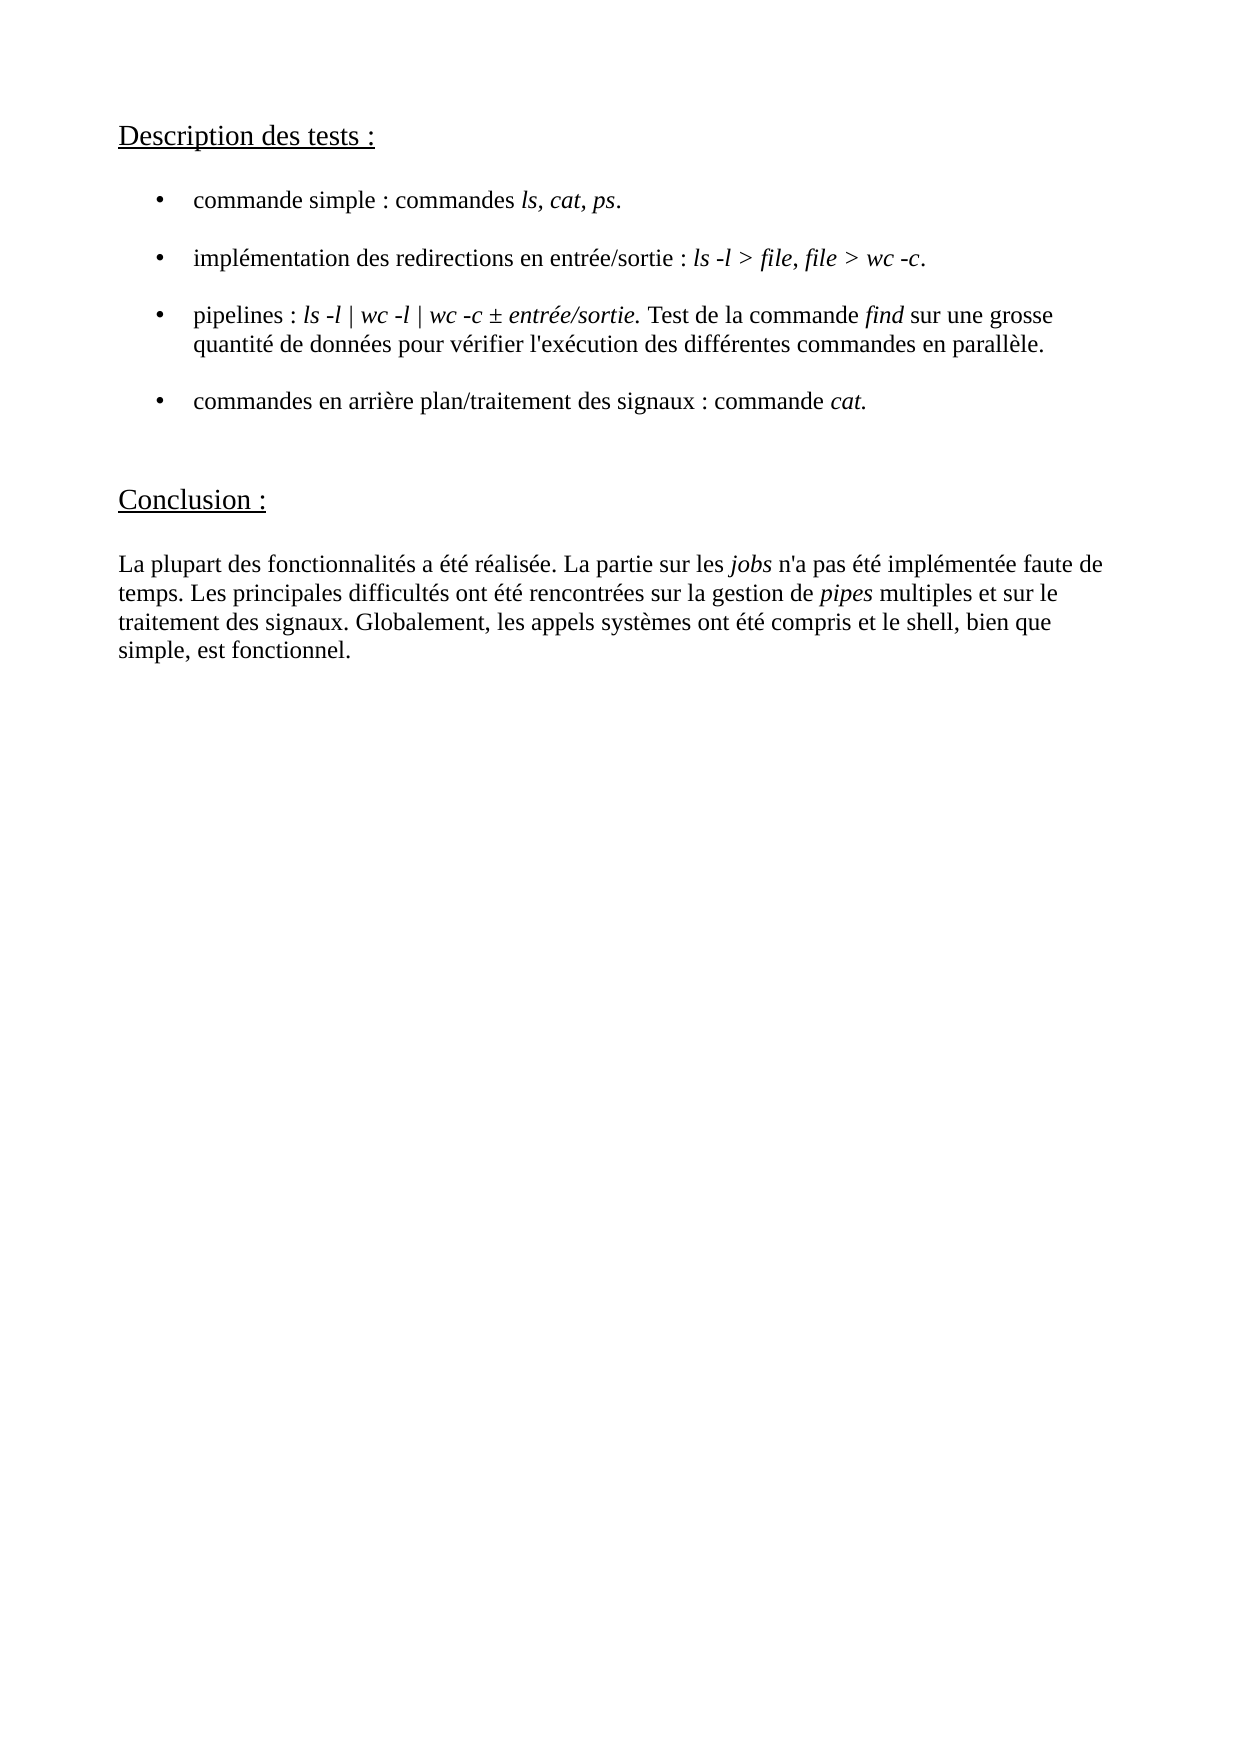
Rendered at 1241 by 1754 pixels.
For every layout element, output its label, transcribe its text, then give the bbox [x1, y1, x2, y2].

text La plupart des fonctionnalités a été réalisée. La partie sur les jobs n'a pas été implémentée faute de temps. Les principales difficultés ont été rencontrées sur la gestion de pipes multiples et sur le traitement des signaux. Globalement, les appels systèmes ont été compris et le shell, bien que simple, est fonctionnel. [118, 549, 1122, 664]
list commandes en arrière plan/traitement des signaux : commande cat. [156, 386, 1122, 415]
list pipelines : ls -l | wc -l | wc -c ± entrée/sortie. Test de la commande find sur une grosse quantité de données pour vérifier l'exécution des différentes commandes en parallèle. [156, 300, 1122, 358]
list commande simple : commandes ls, cat, ps. [156, 185, 1122, 214]
text Description des tests : [118, 118, 1122, 152]
text Conclusion : [118, 482, 1122, 516]
list implémentation des redirections en entrée/sortie : ls -l > file, file > wc -c. [156, 243, 1122, 271]
